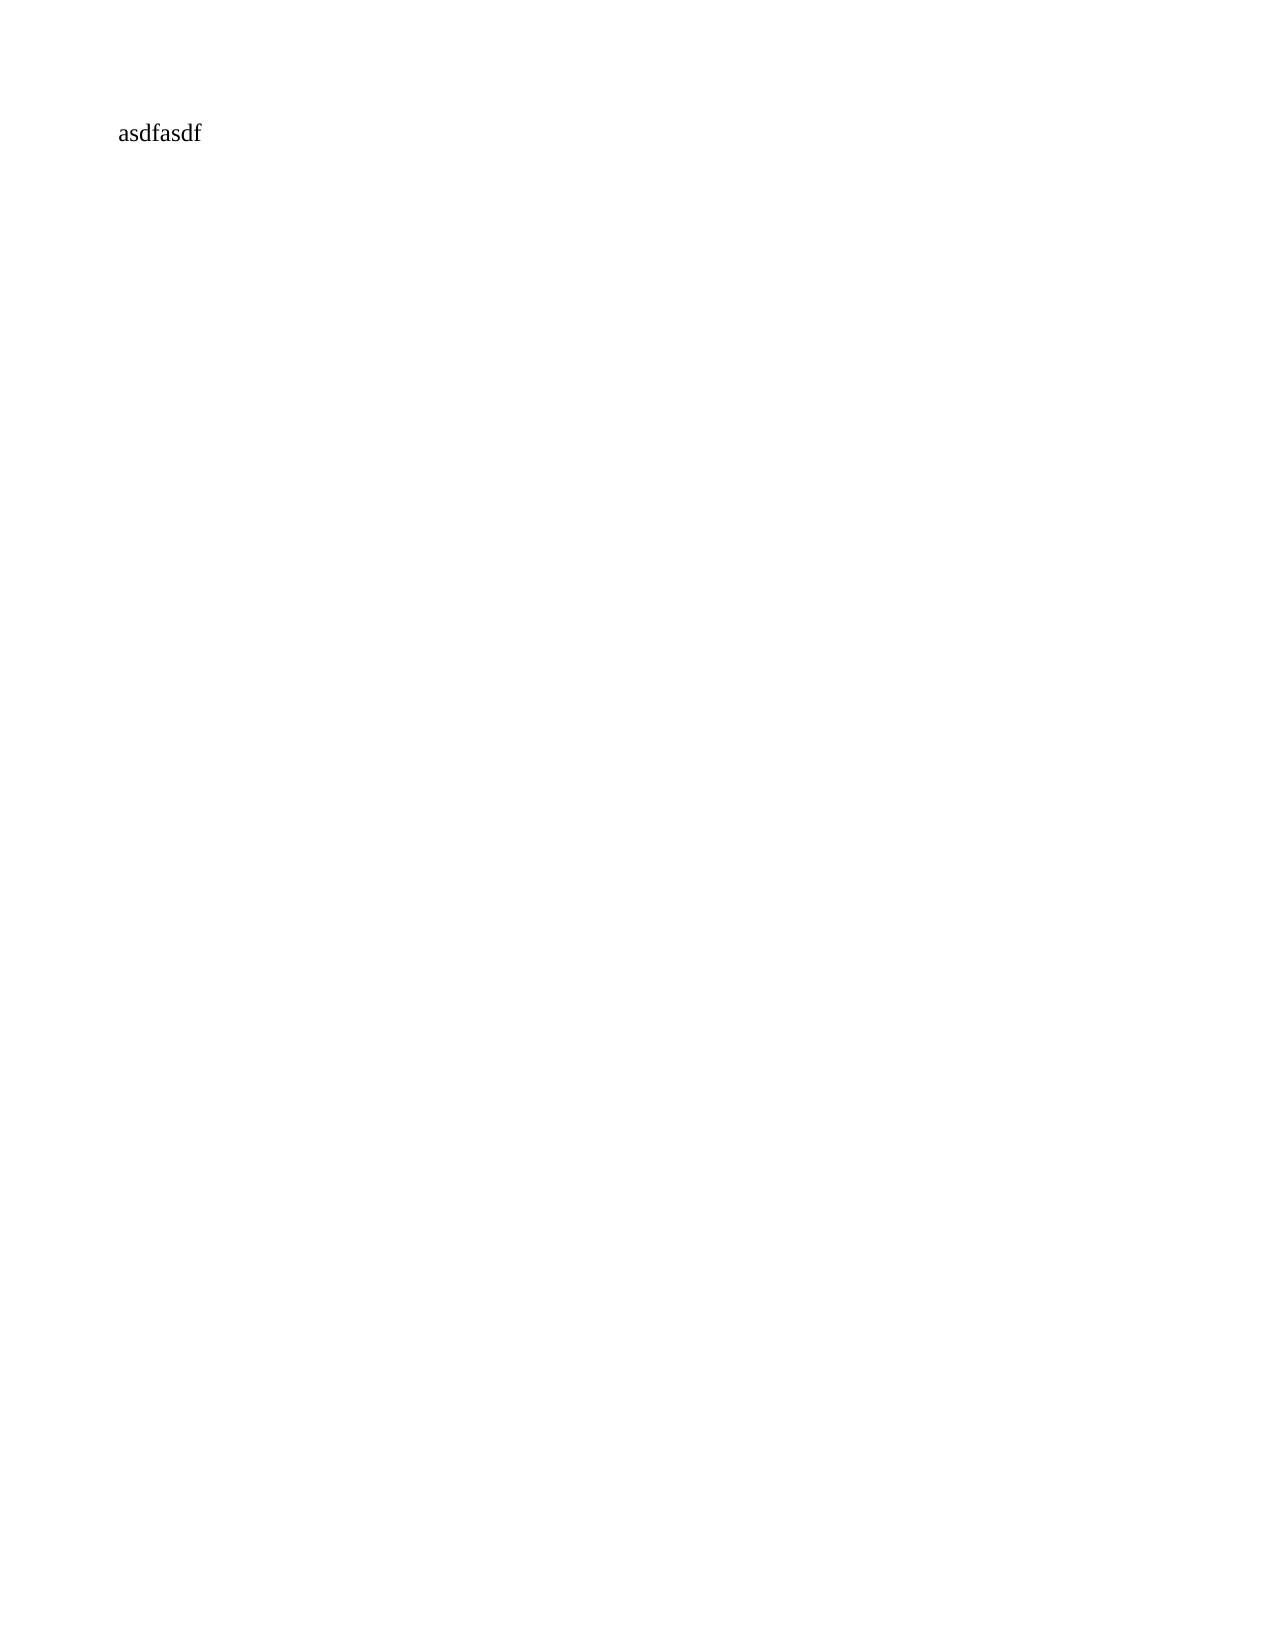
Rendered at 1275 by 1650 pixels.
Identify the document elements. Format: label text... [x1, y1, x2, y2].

text asdfasdf [118, 118, 1157, 147]
